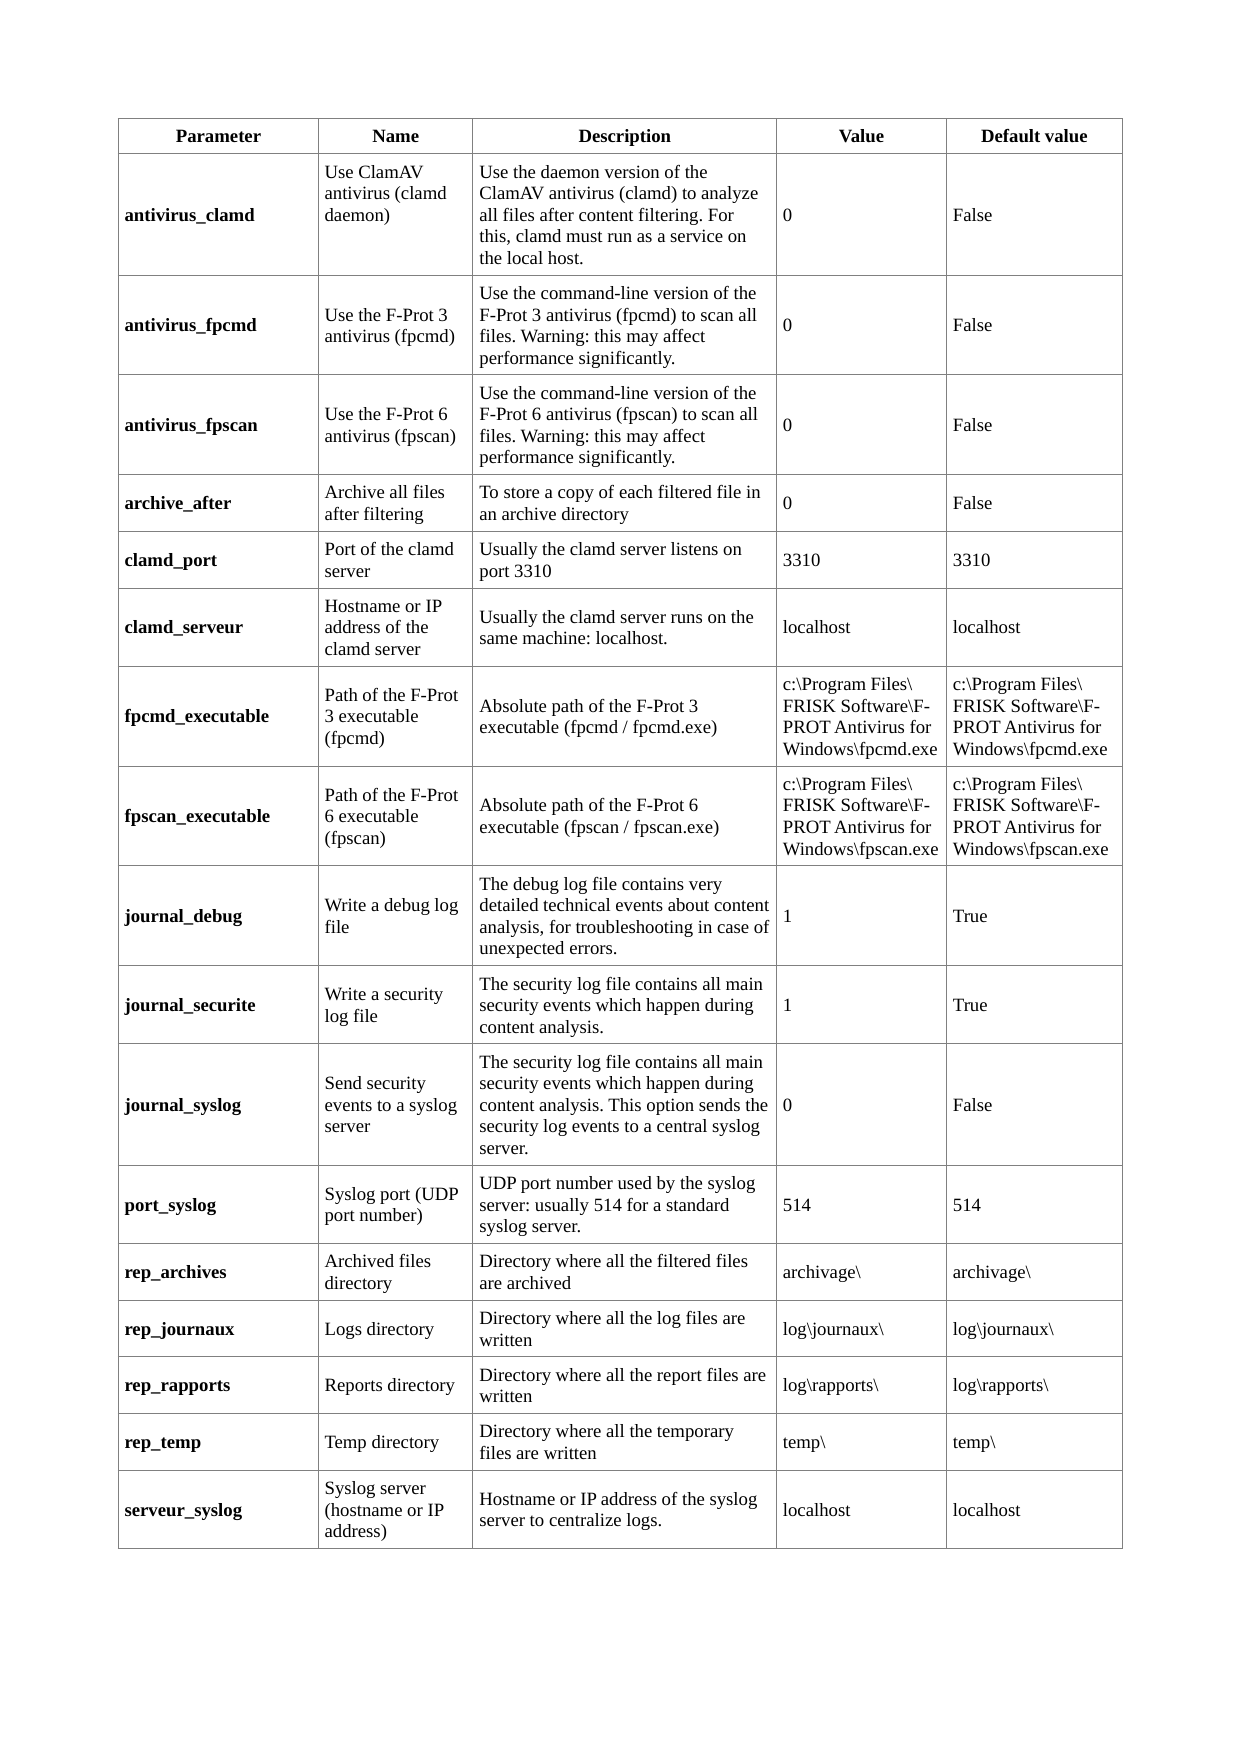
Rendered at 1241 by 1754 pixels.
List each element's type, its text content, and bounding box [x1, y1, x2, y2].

table_cell log\journaux\ [947, 1301, 1122, 1356]
table_cell Directory where all the temporary files are written [473, 1414, 776, 1469]
table_cell clamd_serveur [119, 589, 318, 666]
table_cell c:\Program Files\FRISK Software\F-PROT Antivirus for Windows\fpscan.exe [777, 767, 946, 865]
table_cell Reports directory [319, 1357, 472, 1413]
table_cell log\journaux\ [777, 1301, 946, 1356]
table_cell Directory where all the filtered files are archived [473, 1244, 776, 1299]
table_cell Archived files directory [319, 1244, 472, 1299]
table_cell The debug log file contains very detailed technical events about content analysis, for troubleshooting in case of unexpected errors. [473, 866, 776, 965]
table_cell rep_archives [119, 1244, 318, 1299]
table_cell 514 [777, 1166, 946, 1243]
table_cell Directory where all the log files are written [473, 1301, 776, 1356]
table_cell c:\Program Files\FRISK Software\F-PROT Antivirus for Windows\fpcmd.exe [777, 667, 946, 766]
table_cell localhost [947, 1471, 1122, 1548]
table_cell 1 [777, 966, 946, 1043]
table_cell log\rapports\ [777, 1357, 946, 1413]
table_header Parameter [119, 119, 318, 153]
table_cell rep_journaux [119, 1301, 318, 1356]
table_cell Absolute path of the F-Prot 3 executable (fpcmd / fpcmd.exe) [473, 667, 776, 766]
table_cell 3310 [947, 532, 1122, 587]
table_header Name [319, 119, 472, 153]
table_cell archivage\ [777, 1244, 946, 1299]
table_cell True [947, 966, 1122, 1043]
table_cell Usually the clamd server listens on port 3310 [473, 532, 776, 587]
table_cell clamd_port [119, 532, 318, 587]
table_cell 514 [947, 1166, 1122, 1243]
table_cell fpscan_executable [119, 767, 318, 865]
table_cell log\rapports\ [947, 1357, 1122, 1413]
table_cell The security log file contains all main security events which happen during content analysis. [473, 966, 776, 1043]
table_cell The security log file contains all main security events which happen during content analysis. This option sends the security log events to a central syslog server. [473, 1044, 776, 1165]
table_cell rep_temp [119, 1414, 318, 1469]
table_cell 3310 [777, 532, 946, 587]
table_cell Use the command-line version of the F-Prot 6 antivirus (fpscan) to scan all files. Warning: this may affect performance significantly. [473, 375, 776, 474]
table_cell Write a debug log file [319, 866, 472, 965]
table_cell False [947, 375, 1122, 474]
table_cell Logs directory [319, 1301, 472, 1356]
table_cell False [947, 154, 1122, 274]
table_header Default value [947, 119, 1122, 153]
table_cell serveur_syslog [119, 1471, 318, 1548]
table_cell antivirus_fpcmd [119, 276, 318, 374]
table_cell Path of the F-Prot 6 executable (fpscan) [319, 767, 472, 865]
table_cell Usually the clamd server runs on the same machine: localhost. [473, 589, 776, 666]
table_cell Use ClamAV antivirus (clamd daemon) [319, 154, 472, 274]
table_cell Hostname or IP address of the syslog server to centralize logs. [473, 1471, 776, 1548]
table_cell journal_syslog [119, 1044, 318, 1165]
table_header Value [777, 119, 946, 153]
table_header Description [473, 119, 776, 153]
table_cell archive_after [119, 475, 318, 531]
table_cell Hostname or IP address of the clamd server [319, 589, 472, 666]
table_cell localhost [777, 589, 946, 666]
table_cell Temp directory [319, 1414, 472, 1469]
table_cell Send security events to a syslog server [319, 1044, 472, 1165]
table_cell 0 [777, 154, 946, 274]
table_cell 0 [777, 475, 946, 531]
table_cell localhost [777, 1471, 946, 1548]
table_cell 0 [777, 1044, 946, 1165]
table_cell 0 [777, 375, 946, 474]
table_cell fpcmd_executable [119, 667, 318, 766]
table_cell Use the F-Prot 6 antivirus (fpscan) [319, 375, 472, 474]
table_cell Use the F-Prot 3 antivirus (fpcmd) [319, 276, 472, 374]
table_cell antivirus_fpscan [119, 375, 318, 474]
table_cell journal_debug [119, 866, 318, 965]
table_cell True [947, 866, 1122, 965]
table_cell localhost [947, 589, 1122, 666]
table_cell Path of the F-Prot 3 executable (fpcmd) [319, 667, 472, 766]
table_cell archivage\ [947, 1244, 1122, 1299]
table_cell c:\Program Files\FRISK Software\F-PROT Antivirus for Windows\fpscan.exe [947, 767, 1122, 865]
table_cell 0 [777, 276, 946, 374]
table_cell temp\ [947, 1414, 1122, 1469]
table_cell port_syslog [119, 1166, 318, 1243]
table_cell False [947, 276, 1122, 374]
table_cell Write a security log file [319, 966, 472, 1043]
table_cell Directory where all the report files are written [473, 1357, 776, 1413]
table_cell False [947, 475, 1122, 531]
table_cell False [947, 1044, 1122, 1165]
table_cell Archive all files after filtering [319, 475, 472, 531]
table_cell rep_rapports [119, 1357, 318, 1413]
table_cell Use the daemon version of the ClamAV antivirus (clamd) to analyze all files after content filtering. For this, clamd must run as a service on the local host. [473, 154, 776, 274]
table_cell Syslog server (hostname or IP address) [319, 1471, 472, 1548]
table_cell temp\ [777, 1414, 946, 1469]
table_cell journal_securite [119, 966, 318, 1043]
table_cell Absolute path of the F-Prot 6 executable (fpscan / fpscan.exe) [473, 767, 776, 865]
table_cell antivirus_clamd [119, 154, 318, 274]
table_cell UDP port number used by the syslog server: usually 514 for a standard syslog server. [473, 1166, 776, 1243]
table_cell Port of the clamd server [319, 532, 472, 587]
table_cell Syslog port (UDP port number) [319, 1166, 472, 1243]
table_cell 1 [777, 866, 946, 965]
table_cell To store a copy of each filtered file in an archive directory [473, 475, 776, 531]
table_cell Use the command-line version of the F-Prot 3 antivirus (fpcmd) to scan all files. Warning: this may affect performance significantly. [473, 276, 776, 374]
table_cell c:\Program Files\FRISK Software\F-PROT Antivirus for Windows\fpcmd.exe [947, 667, 1122, 766]
